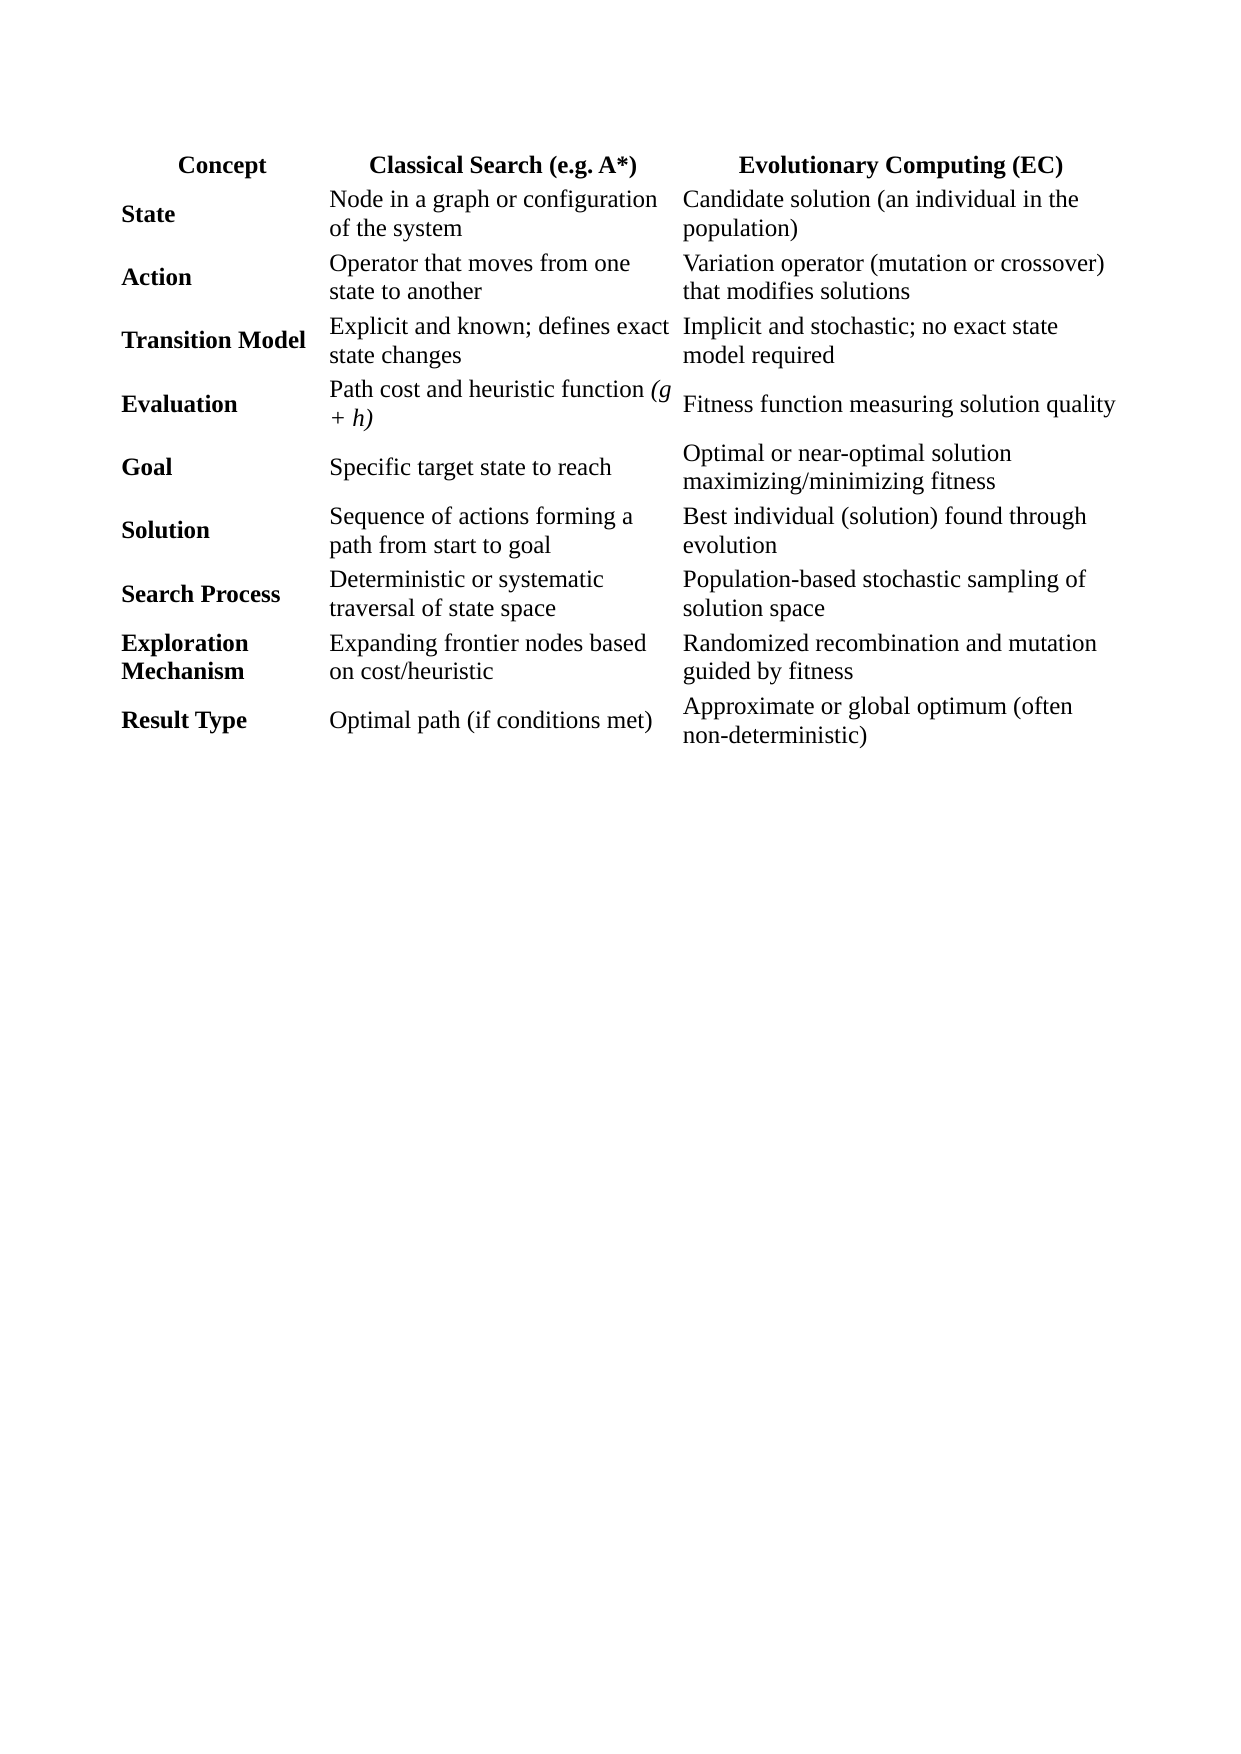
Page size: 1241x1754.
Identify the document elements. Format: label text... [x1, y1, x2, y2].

table_header Classical Search (e.g. A*) [326, 147, 680, 181]
table_cell Deterministic or systematic traversal of state space [326, 561, 680, 625]
table_header Evolutionary Computing (EC) [680, 147, 1122, 181]
table_cell Operator that moves from one state to another [326, 245, 680, 308]
table_cell Expanding frontier nodes based on cost/heuristic [326, 625, 680, 688]
table_cell Randomized recombination and mutation guided by fitness [680, 625, 1122, 688]
table_cell Action [118, 245, 326, 308]
table_cell Result Type [118, 688, 326, 751]
table_cell Path cost and heuristic function (g + h) [326, 371, 680, 435]
table_cell Candidate solution (an individual in the population) [680, 181, 1122, 245]
table_cell Node in a graph or configuration of the system [326, 181, 680, 245]
table_cell Explicit and known; defines exact state changes [326, 308, 680, 371]
table_cell State [118, 181, 326, 245]
table_cell Goal [118, 435, 326, 498]
table_cell Optimal or near-optimal solution maximizing/minimizing fitness [680, 435, 1122, 498]
table_cell Sequence of actions forming a path from start to goal [326, 498, 680, 561]
table_cell Specific target state to reach [326, 435, 680, 498]
table_cell Population-based stochastic sampling of solution space [680, 561, 1122, 625]
table_cell Evaluation [118, 371, 326, 435]
table_cell Variation operator (mutation or crossover) that modifies solutions [680, 245, 1122, 308]
table_cell Solution [118, 498, 326, 561]
table_cell Exploration Mechanism [118, 625, 326, 688]
table_cell Search Process [118, 561, 326, 625]
table_cell Implicit and stochastic; no exact state model required [680, 308, 1122, 371]
table_cell Approximate or global optimum (often non-deterministic) [680, 688, 1122, 751]
table_cell Transition Model [118, 308, 326, 371]
table_cell Best individual (solution) found through evolution [680, 498, 1122, 561]
table_header Concept [118, 147, 326, 181]
table_cell Fitness function measuring solution quality [680, 371, 1122, 435]
table_cell Optimal path (if conditions met) [326, 688, 680, 751]
